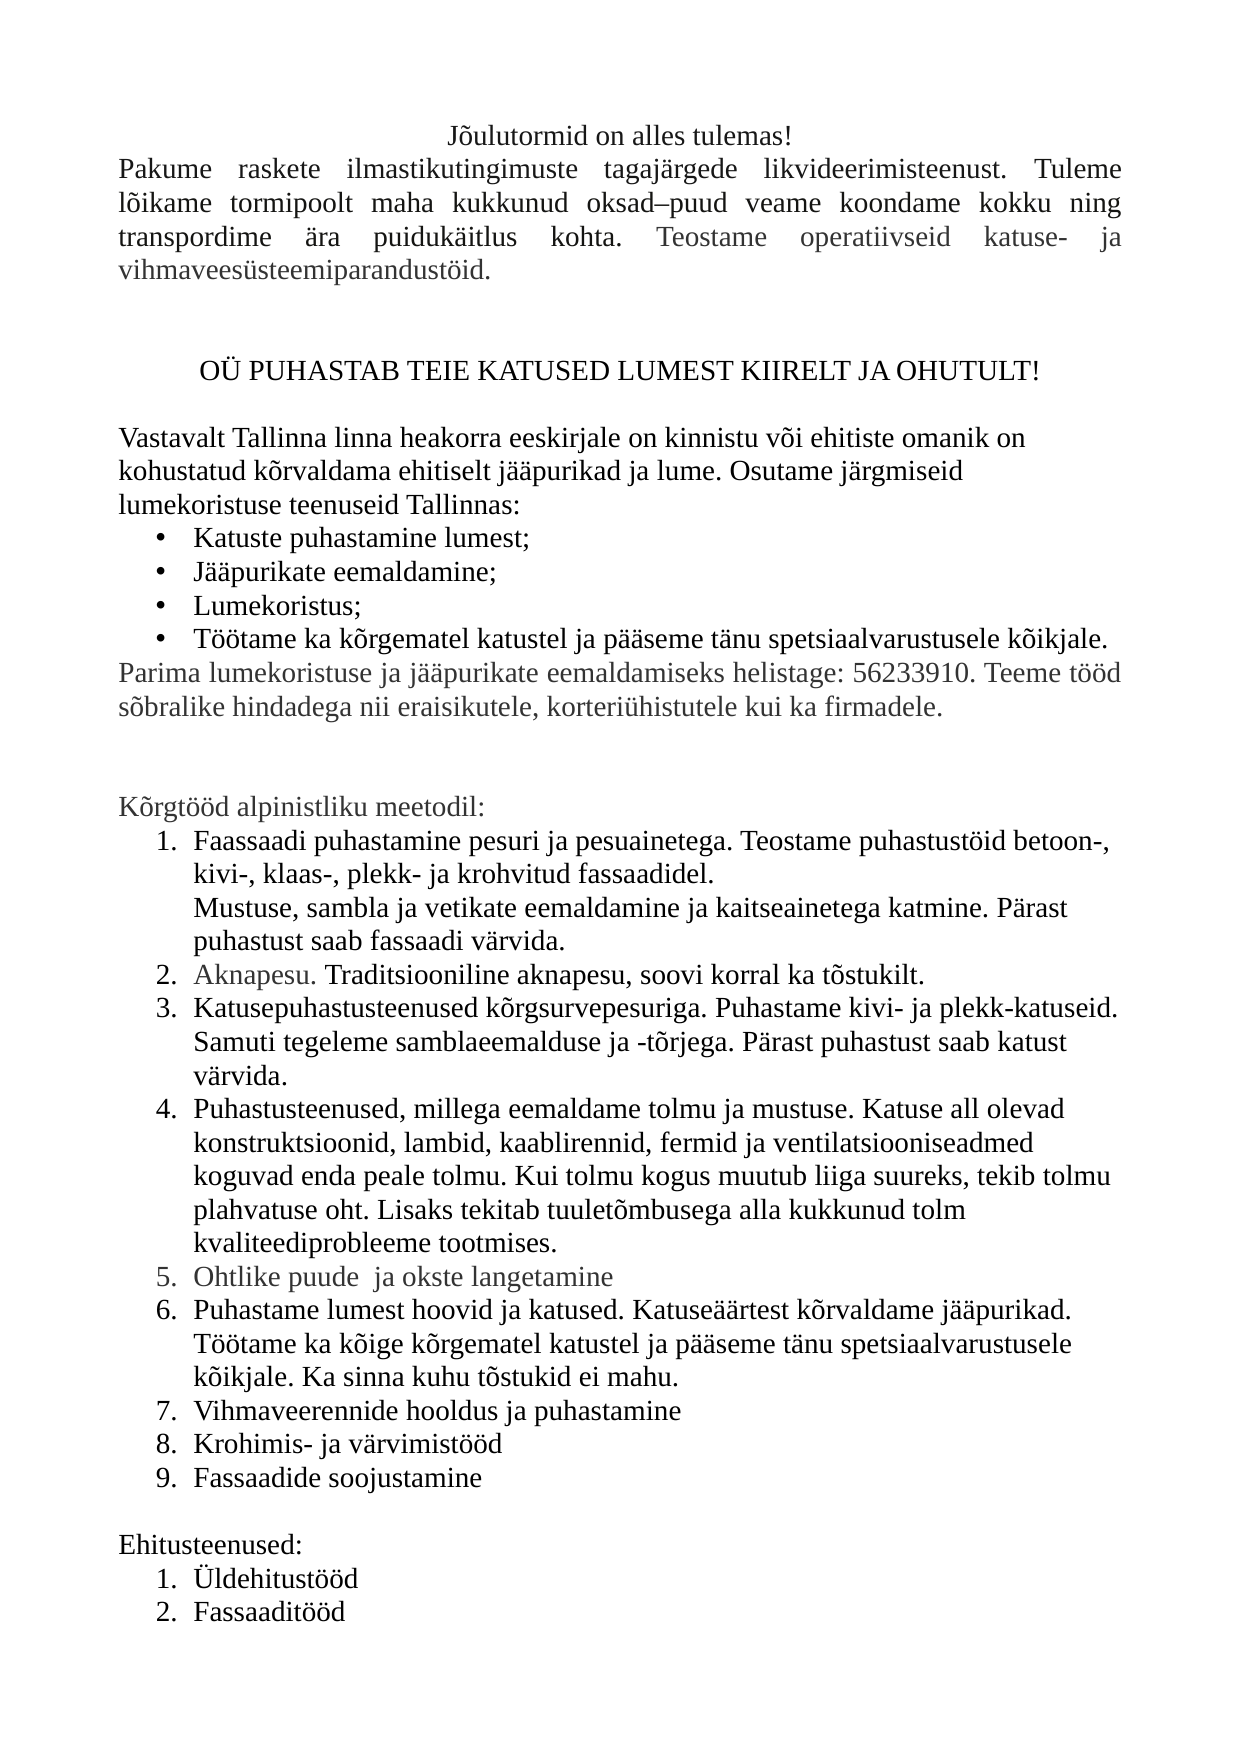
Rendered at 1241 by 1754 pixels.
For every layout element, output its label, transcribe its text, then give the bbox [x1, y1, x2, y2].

text Kõrgtööd alpinistliku meetodil: [118, 789, 1122, 823]
text Jõulutormid on alles tulemas! [118, 118, 1122, 152]
text Vastavalt Tallinna linna heakorra eeskirjale on kinnistu või ehitiste omanik on kohustatud kõrvaldama ehitiselt jääpurikad ja lume. Osutame järgmiseid lumekoristuse teenuseid Tallinnas: [118, 420, 1122, 521]
list Puhastame lumest hoovid ja katused. Katuseäärtest kõrvaldame jääpurikad. Töötame ka kõige kõrgematel katustel ja pääseme tänu spetsiaalvarustusele kõikjale. Ka sinna kuhu tõstukid ei mahu. [156, 1292, 1122, 1393]
text OÜ PUHASTAB TEIE KATUSED LUMEST KIIRELT JA OHUTULT! [118, 353, 1122, 386]
list Faassaadi puhastamine pesuri ja pesuainetega. Teostame puhastustöid betoon-, kivi-, klaas-, plekk- ja krohvitud fassaadidel. Mustuse, sambla ja vetikate eemaldamine ja kaitseainetega katmine. Pärast puhastust saab fassaadi värvida. [156, 823, 1122, 957]
list Ohtlike puude ja okste langetamine [156, 1259, 1122, 1292]
list Üldehitustööd [156, 1561, 1122, 1594]
list Töötame ka kõrgematel katustel ja pääseme tänu spetsiaalvarustusele kõikjale. [156, 622, 1122, 655]
text Ehitusteenused: [118, 1527, 1122, 1561]
list Jääpurikate eemaldamine; [156, 554, 1122, 588]
list Fassaaditööd [156, 1594, 1122, 1628]
text Parima lumekoristuse ja jääpurikate eemaldamiseks helistage: 56233910. Teeme tööd sõbralike hindadega nii eraisikutele, korteriühistutele kui ka firmadele. [118, 655, 1122, 722]
list Lumekoristus; [156, 588, 1122, 622]
list Aknapesu. Traditsiooniline aknapesu, soovi korral ka tõstukilt. [156, 957, 1122, 991]
list Krohimis- ja värvimistööd [156, 1427, 1122, 1460]
list Puhastusteenused, millega eemaldame tolmu ja mustuse. Katuse all olevad konstruktsioonid, lambid, kaablirennid, fermid ja ventilatsiooniseadmed koguvad enda peale tolmu. Kui tolmu kogus muutub liiga suureks, tekib tolmu plahvatuse oht. Lisaks tekitab tuuletõmbusega alla kukkunud tolm kvaliteediprobleeme tootmises. [156, 1091, 1122, 1259]
list Vihmaveerennide hooldus ja puhastamine [156, 1393, 1122, 1427]
text Pakume raskete ilmastikutingimuste tagajärgede likvideerimisteenust. Tuleme lõikame tormipoolt maha kukkunud oksad–puud veame koondame kokku ning transpordime ära puidukäitlus kohta. Teostame operatiivseid katuse- ja vihmaveesüsteemiparandustöid. [118, 152, 1122, 286]
list Fassaadide soojustamine [156, 1460, 1122, 1494]
list Katusepuhastusteenused kõrgsurvepesuriga. Puhastame kivi- ja plekk-katuseid. Samuti tegeleme samblaeemalduse ja -tõrjega. Pärast puhastust saab katust värvida. [156, 991, 1122, 1091]
list Katuste puhastamine lumest; [156, 521, 1122, 554]
